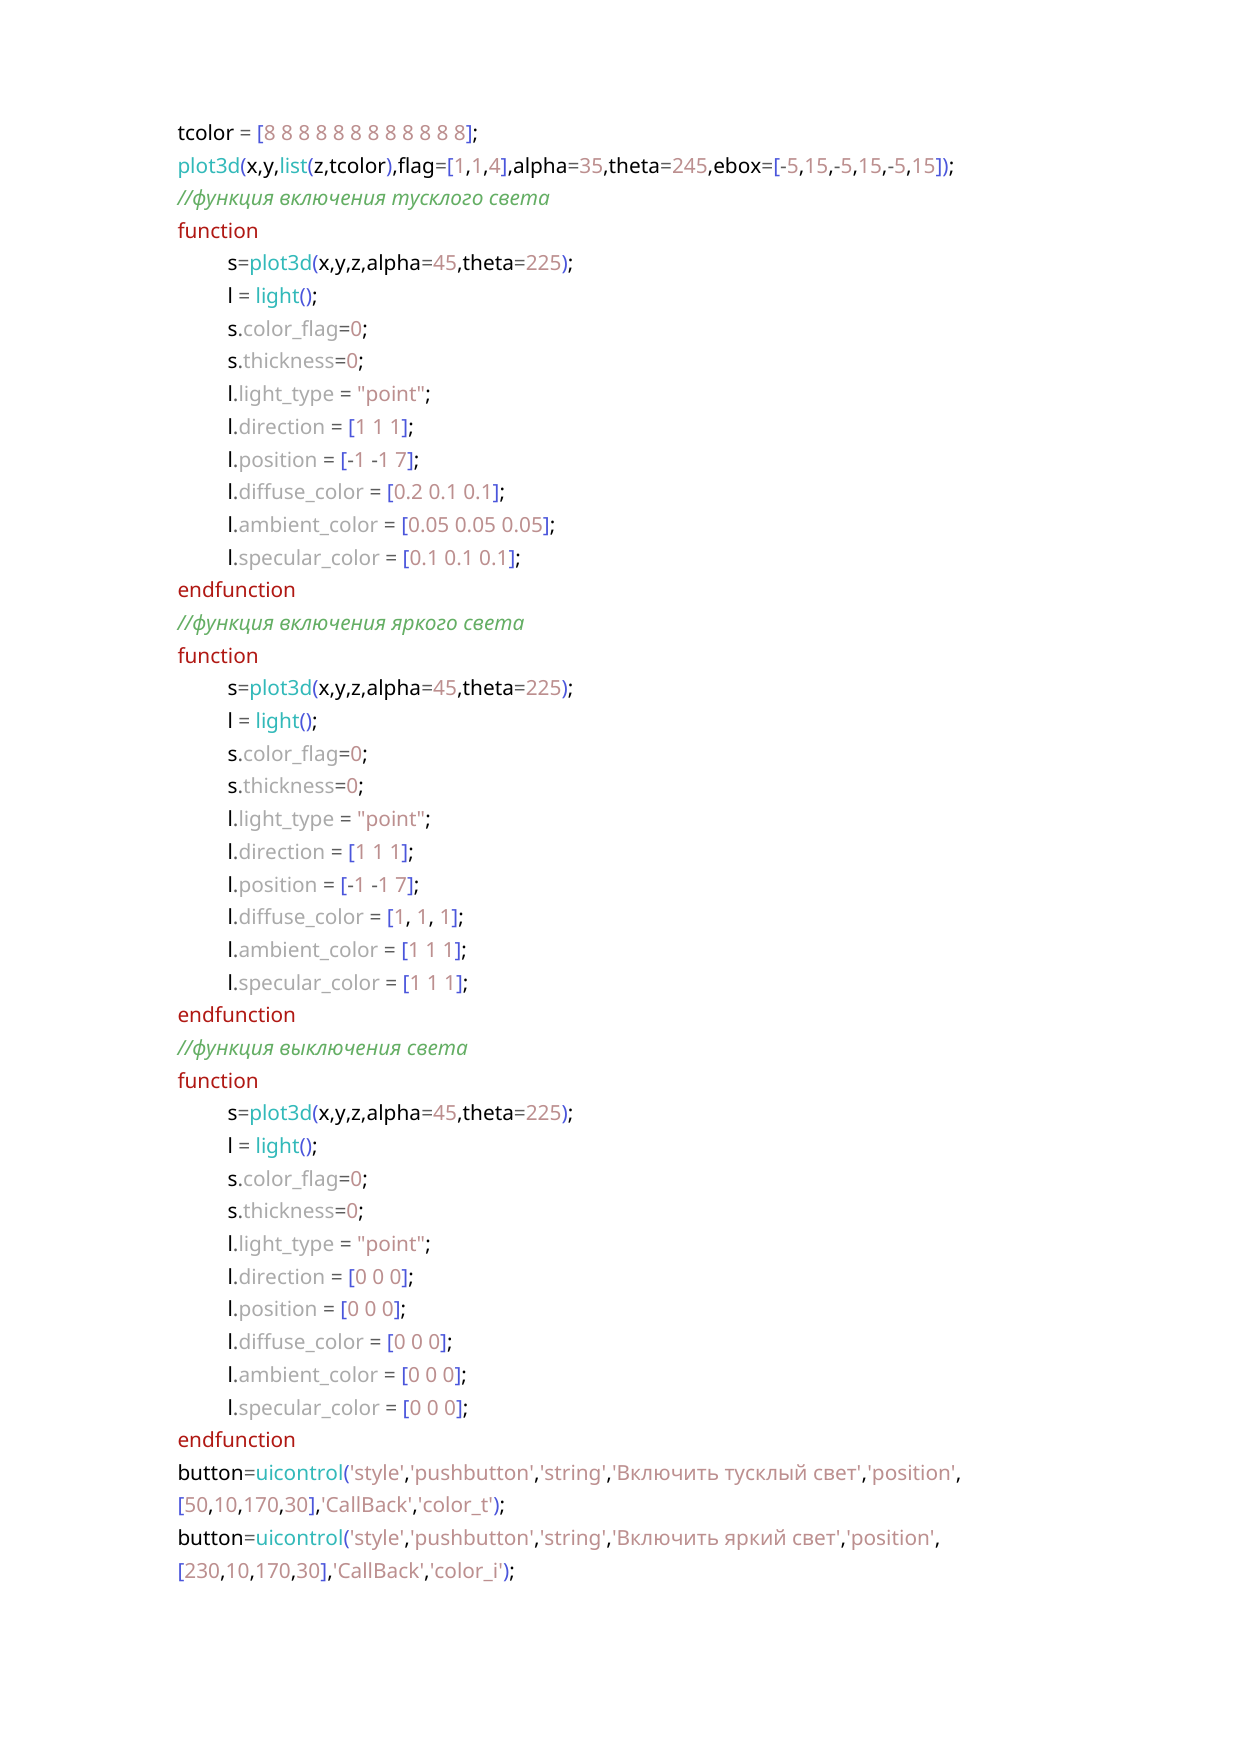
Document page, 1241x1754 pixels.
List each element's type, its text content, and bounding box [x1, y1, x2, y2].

text //функция включения тусклого света [177, 183, 1152, 212]
text l.direction = [0 0 0]; [177, 1262, 1152, 1290]
text s=plot3d(x,y,z,alpha=45,theta=225); [177, 248, 1152, 277]
text l.specular_color = [0 0 0]; [177, 1393, 1152, 1421]
text endfunction [177, 576, 1152, 604]
text l.diffuse_color = [1, 1, 1]; [177, 902, 1152, 931]
text l.position = [-1 -1 7]; [177, 445, 1152, 473]
text function [177, 216, 1152, 244]
text function [177, 1066, 1152, 1094]
text l.light_type = "point"; [177, 1229, 1152, 1258]
text l.position = [0 0 0]; [177, 1294, 1152, 1323]
text l = light(); [177, 281, 1152, 310]
text tcolor = [8 8 8 8 8 8 8 8 8 8 8 8]; [177, 118, 1152, 147]
text s=plot3d(x,y,z,alpha=45,theta=225); [177, 673, 1152, 702]
text l.light_type = "point"; [177, 804, 1152, 833]
text button=uicontrol('style','pushbutton','string','Включить тусклый свет','position',[50,10,170,30],'CallBack','color_t'); [177, 1458, 1152, 1519]
text //функция выключения света [177, 1033, 1152, 1062]
text l = light(); [177, 706, 1152, 734]
text button=uicontrol('style','pushbutton','string','Включить яркий свет','position',[230,10,170,30],'CallBack','color_i'); [177, 1523, 1152, 1584]
text function [177, 641, 1152, 669]
text s.thickness=0; [177, 347, 1152, 375]
text plot3d(x,y,list(z,tcolor),flag=[1,1,4],alpha=35,theta=245,ebox=[-5,15,-5,15,-5,15]); [177, 151, 1152, 179]
text s.color_flag=0; [177, 1164, 1152, 1192]
text //функция включения яркого света [177, 608, 1152, 637]
text s.thickness=0; [177, 1196, 1152, 1225]
text l = light(); [177, 1131, 1152, 1159]
text endfunction [177, 1425, 1152, 1454]
text l.position = [-1 -1 7]; [177, 870, 1152, 898]
text l.specular_color = [0.1 0.1 0.1]; [177, 543, 1152, 571]
text s.color_flag=0; [177, 739, 1152, 767]
text s.thickness=0; [177, 772, 1152, 800]
text l.direction = [1 1 1]; [177, 412, 1152, 441]
text s=plot3d(x,y,z,alpha=45,theta=225); [177, 1098, 1152, 1127]
text s.color_flag=0; [177, 314, 1152, 342]
text l.direction = [1 1 1]; [177, 837, 1152, 865]
text endfunction [177, 1001, 1152, 1029]
text l.specular_color = [1 1 1]; [177, 968, 1152, 996]
text l.ambient_color = [0 0 0]; [177, 1360, 1152, 1388]
text l.ambient_color = [0.05 0.05 0.05]; [177, 510, 1152, 539]
text l.ambient_color = [1 1 1]; [177, 935, 1152, 963]
text l.light_type = "point"; [177, 379, 1152, 408]
text l.diffuse_color = [0.2 0.1 0.1]; [177, 477, 1152, 506]
text l.diffuse_color = [0 0 0]; [177, 1327, 1152, 1356]
